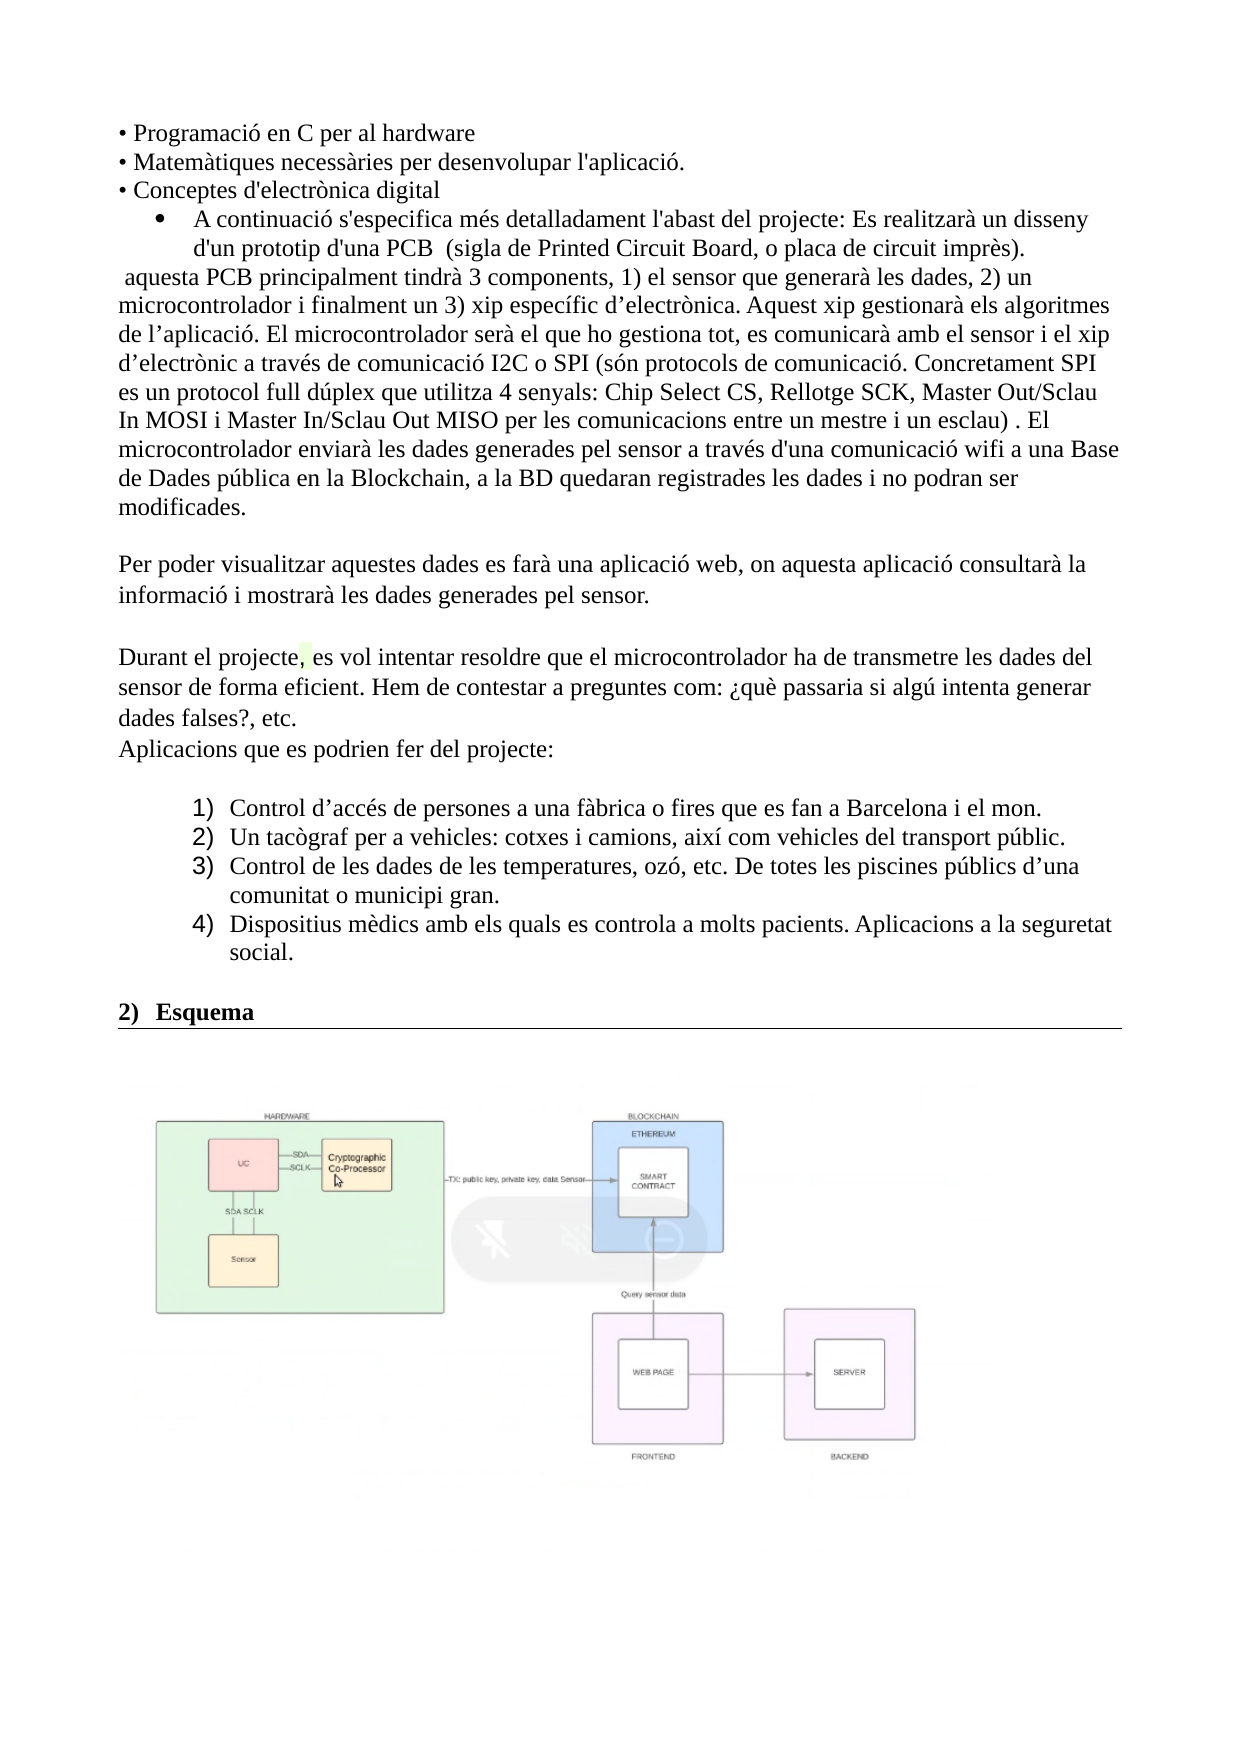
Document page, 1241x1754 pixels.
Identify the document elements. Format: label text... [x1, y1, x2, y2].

text aquesta PCB principalment tindrà 3 components, 1) el sensor que generarà les dades, 2) un microcontrolador i finalment un 3) xip específic d’electrònica. Aquest xip gestionarà els algoritmes de l’aplicació. El microcontrolador serà el que ho gestiona tot, es comunicarà amb el sensor i el xip d’electrònic a través de comunicació I2C o SPI (són protocols de comunicació. Concretament SPI es un protocol full dúplex que utilitza 4 senyals: Chip Select CS, Rellotge SCK, Master Out/Sclau In MOSI i Master In/Sclau Out MISO per les comunicacions entre un mestre i un esclau) . El microcontrolador enviarà les dades generades pel sensor a través d'una comunicació wifi a una Base de Dades pública en la Blockchain, a la BD quedaran registrades les dades i no podran ser modificades. [118, 262, 1122, 521]
list Control d’accés de persones a una fàbrica o fires que es fan a Barcelona i el mon. [192, 793, 1122, 822]
text Per poder visualitzar aquestes dades es farà una aplicació web, on aquesta aplicació consultarà la informació i mostrarà les dades generades pel sensor. Durant el projecte, es vol intentar resoldre que el microcontrolador ha de transmetre les dades del sensor de forma eficient. Hem de contestar a preguntes com: ¿què passaria si algú intenta generar dades falses?, etc. Aplicacions que es podrien fer del projecte: [118, 549, 1122, 763]
text • Programació en C per al hardware • Matemàtiques necessàries per desenvolupar l'aplicació. • Conceptes d'electrònica digital [118, 118, 1122, 204]
list A continuació s'especifica més detalladament l'abast del projecte: Es realitzarà un disseny d'un prototip d'una PCB (sigla de Printed Circuit Board, o placa de circuit imprès). [156, 204, 1122, 262]
list Control de les dades de les temperatures, ozó, etc. De totes les piscines públics d’una comunitat o municipi gran. [192, 851, 1122, 909]
list Dispositius mèdics amb els quals es controla a molts pacients. Aplicacions a la seguretat social. [192, 909, 1122, 966]
list Esquema [118, 997, 1122, 1028]
picture [118, 1061, 994, 1553]
list Un tacògraf per a vehicles: cotxes i camions, així com vehicles del transport públic. [192, 822, 1122, 851]
